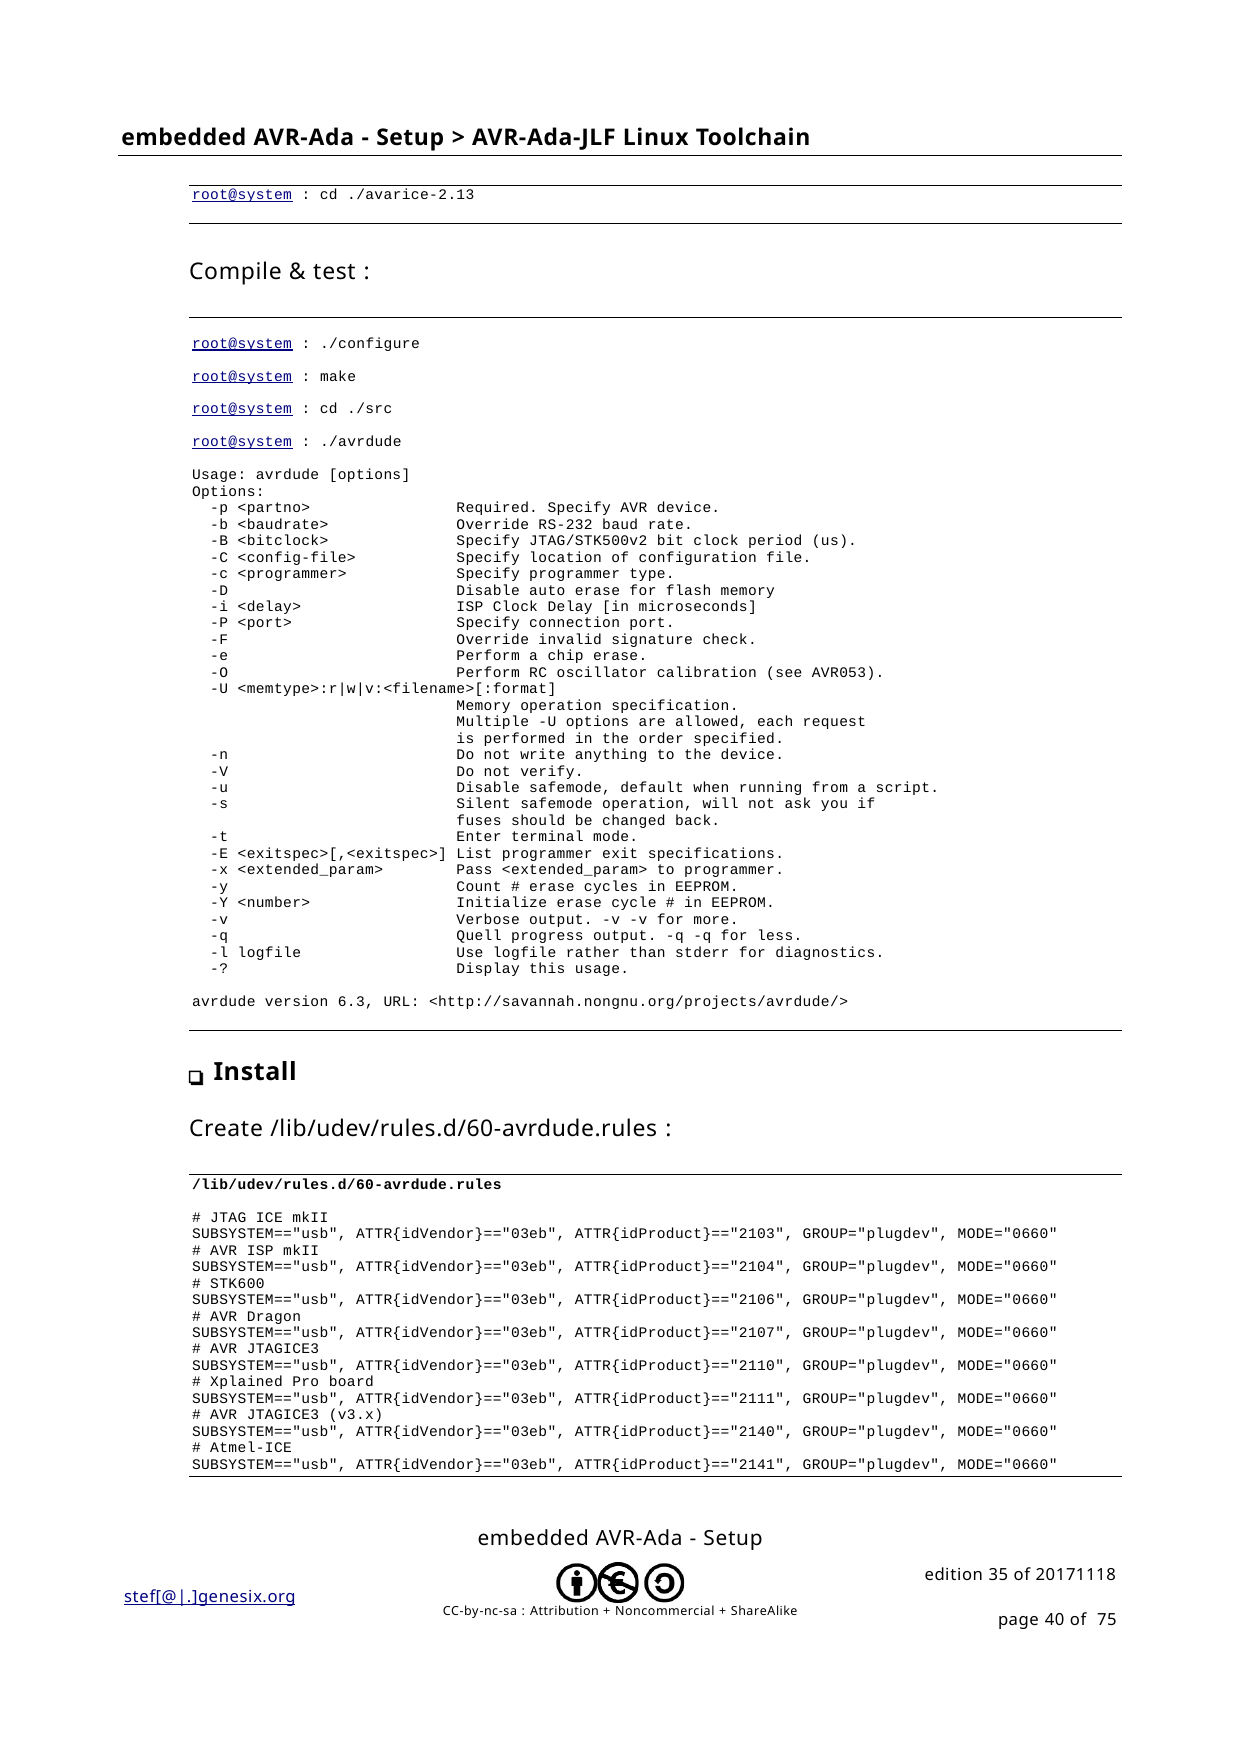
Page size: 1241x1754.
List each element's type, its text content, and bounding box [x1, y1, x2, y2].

list # AVR JTAGICE3 [189, 1339, 1122, 1355]
list # STK600 [189, 1273, 1122, 1289]
list Multiple -U options are allowed, each request [189, 712, 1122, 728]
list Options: [189, 481, 1122, 498]
list root@system : ./avrdude Usage: avrdude [options] [189, 432, 1122, 481]
list -y Count # erase cycles in EEPROM. [189, 876, 1122, 893]
list -B <bitclock> Specify JTAG/STK500v2 bit clock period (us). [189, 531, 1122, 547]
list -s Silent safemode operation, will not ask you if [189, 794, 1122, 810]
list -u Disable safemode, default when running from a script. [189, 777, 1122, 794]
list /lib/udev/rules.d/60-avrdude.rules # JTAG ICE mkII [189, 1175, 1122, 1224]
list SUBSYSTEM=="usb", ATTR{idVendor}=="03eb", ATTR{idProduct}=="2141", GROUP="plugdev", MODE="0660" [189, 1454, 1122, 1476]
text Compile & test : [189, 224, 1122, 317]
list -? Display this usage. [189, 958, 1122, 978]
list -e Perform a chip erase. [189, 646, 1122, 662]
list -C <config-file> Specify location of configuration file. [189, 547, 1122, 563]
list SUBSYSTEM=="usb", ATTR{idVendor}=="03eb", ATTR{idProduct}=="2140", GROUP="plugdev", MODE="0660" [189, 1421, 1122, 1438]
list -b <baudrate> Override RS-232 baud rate. [189, 514, 1122, 531]
list SUBSYSTEM=="usb", ATTR{idVendor}=="03eb", ATTR{idProduct}=="2110", GROUP="plugdev", MODE="0660" [189, 1355, 1122, 1372]
list -p <partno> Required. Specify AVR device. [189, 498, 1122, 514]
list SUBSYSTEM=="usb", ATTR{idVendor}=="03eb", ATTR{idProduct}=="2106", GROUP="plugdev", MODE="0660" [189, 1289, 1122, 1306]
list -n Do not write anything to the device. [189, 744, 1122, 761]
list -E <exitspec>[,<exitspec>] List programmer exit specifications. [189, 843, 1122, 860]
list -q Quell progress output. -q -q for less. [189, 926, 1122, 942]
list root@system : make [189, 366, 1122, 382]
list # AVR JTAGICE3 (v3.x) [189, 1405, 1122, 1421]
list -D Disable auto erase for flash memory [189, 580, 1122, 596]
list -U <memtype>:r|w|v:<filename>[:format] [189, 679, 1122, 695]
list -x <extended_param> Pass <extended_param> to programmer. [189, 860, 1122, 876]
text Create /lib/udev/rules.d/60-avrdude.rules : [189, 1112, 1122, 1143]
list -Y <number> Initialize erase cycle # in EEPROM. [189, 893, 1122, 909]
list # AVR Dragon [189, 1306, 1122, 1322]
list is performed in the order specified. [189, 728, 1122, 744]
list SUBSYSTEM=="usb", ATTR{idVendor}=="03eb", ATTR{idProduct}=="2104", GROUP="plugdev", MODE="0660" [189, 1257, 1122, 1273]
list fuses should be changed back. [189, 810, 1122, 827]
list -l logfile Use logfile rather than stderr for diagnostics. [189, 942, 1122, 958]
list root@system : cd ./avarice-2.13 [189, 186, 1122, 223]
list -i <delay> ISP Clock Delay [in microseconds] [189, 596, 1122, 613]
picture [555, 1562, 639, 1603]
list SUBSYSTEM=="usb", ATTR{idVendor}=="03eb", ATTR{idProduct}=="2103", GROUP="plugdev", MODE="0660" [189, 1224, 1122, 1240]
list -V Do not verify. [189, 761, 1122, 777]
list -F Override invalid signature check. [189, 629, 1122, 646]
list # AVR ISP mkII [189, 1240, 1122, 1257]
list -c <programmer> Specify programmer type. [189, 563, 1122, 580]
list avrdude version 6.3, URL: <http://savannah.nongnu.org/projects/avrdude/> [189, 991, 1122, 1030]
list -t Enter terminal mode. [189, 827, 1122, 843]
list root@system : cd ./src [189, 382, 1122, 418]
list SUBSYSTEM=="usb", ATTR{idVendor}=="03eb", ATTR{idProduct}=="2107", GROUP="plugdev", MODE="0660" [189, 1322, 1122, 1339]
subtitle Install [189, 1054, 1122, 1101]
list -v Verbose output. -v -v for more. [189, 909, 1122, 926]
list # Xplained Pro board [189, 1372, 1122, 1388]
list # Atmel-ICE [189, 1438, 1122, 1454]
list Memory operation specification. [189, 695, 1122, 712]
list SUBSYSTEM=="usb", ATTR{idVendor}=="03eb", ATTR{idProduct}=="2111", GROUP="plugdev", MODE="0660" [189, 1388, 1122, 1405]
list -P <port> Specify connection port. [189, 613, 1122, 629]
picture [643, 1562, 685, 1603]
list root@system : ./configure [189, 333, 1122, 353]
list -O Perform RC oscillator calibration (see AVR053). [189, 662, 1122, 679]
